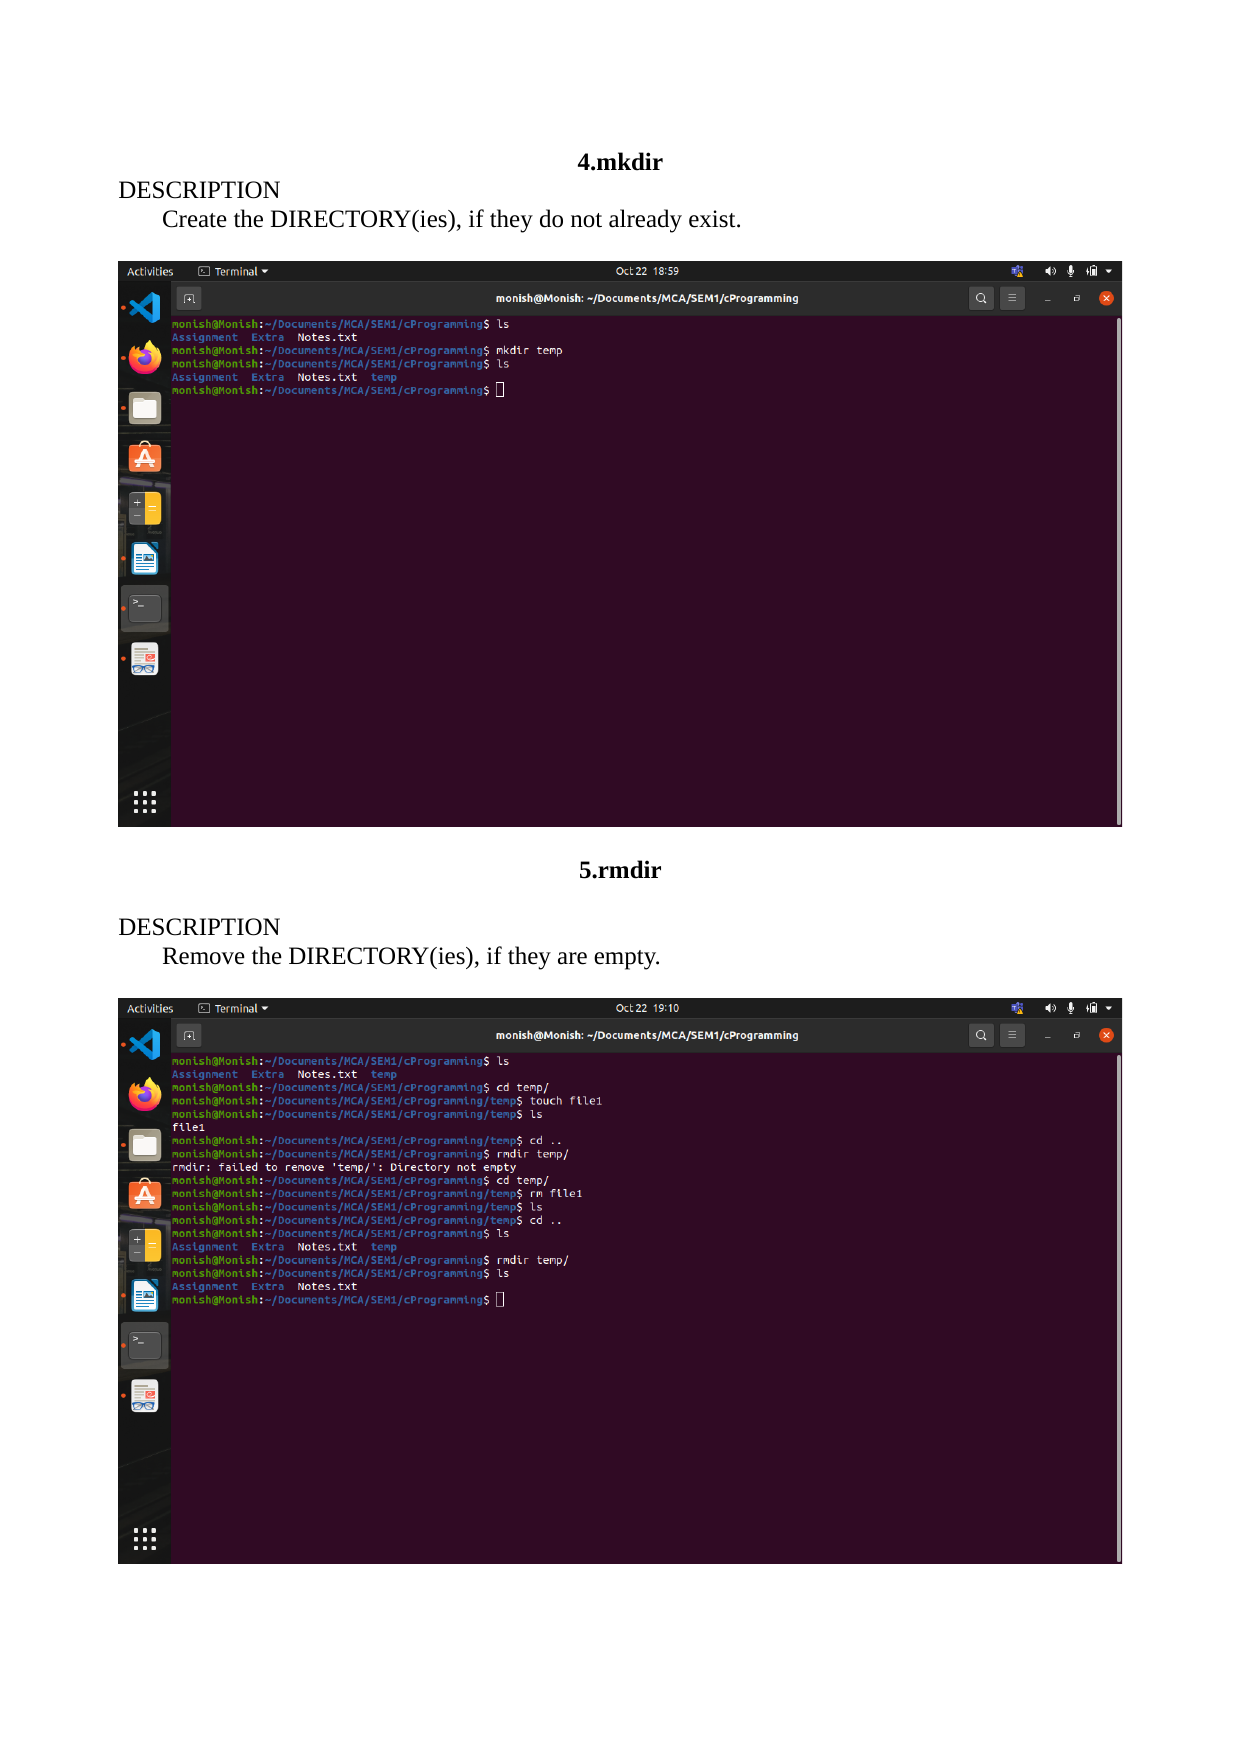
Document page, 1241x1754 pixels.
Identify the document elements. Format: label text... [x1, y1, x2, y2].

picture [118, 998, 1123, 1564]
text DESCRIPTION [118, 912, 1122, 941]
text 4.mkdir [118, 147, 1122, 176]
text Remove the DIRECTORY(ies), if they are empty. [118, 941, 1122, 970]
picture [118, 261, 1123, 827]
text Create the DIRECTORY(ies), if they do not already exist. [118, 204, 1122, 233]
text 5.rmdir [118, 855, 1122, 884]
text DESCRIPTION [118, 176, 1122, 204]
